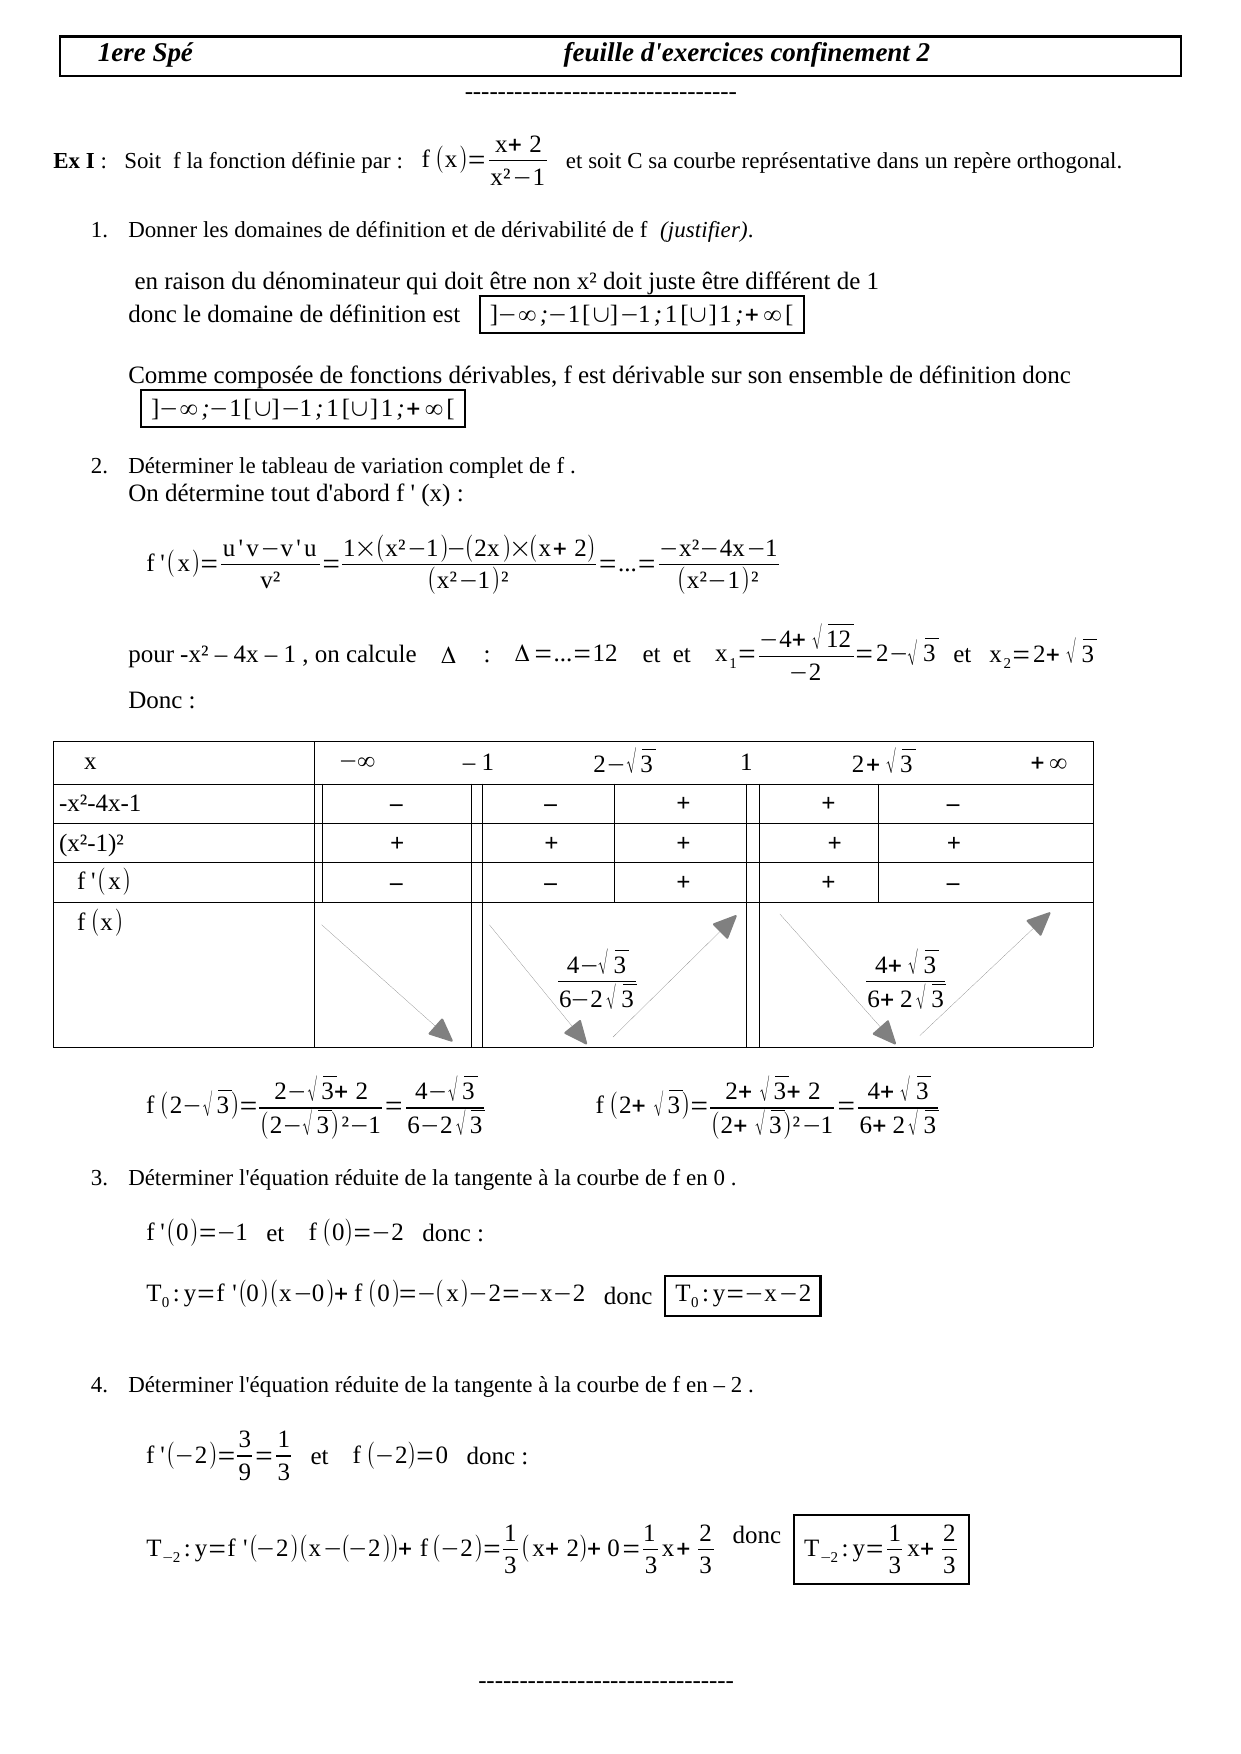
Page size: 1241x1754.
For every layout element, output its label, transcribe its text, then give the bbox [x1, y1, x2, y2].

table_cell [472, 903, 482, 1047]
table_cell [747, 903, 759, 1047]
table_cell – [483, 785, 614, 823]
list Donner les domaines de définition et de dérivabilité de f (justifier). [91, 216, 1187, 242]
list donc [795, 1516, 968, 1583]
table_cell [54, 863, 314, 902]
table_cell + [760, 785, 878, 823]
list et donc : [91, 1218, 1187, 1247]
table_cell [747, 785, 759, 823]
table_cell + [615, 785, 746, 823]
table_cell – [879, 863, 1093, 902]
table_cell – [323, 863, 471, 902]
list en raison du dénominateur qui doit être non x² doit juste être différent de 1 [91, 267, 1187, 295]
table_cell + [879, 824, 1093, 862]
list Déterminer l'équation réduite de la tangente à la courbe de f en – 2 . [91, 1372, 1187, 1398]
list donc [822, 1275, 1187, 1317]
table_cell [315, 863, 322, 902]
table_cell [315, 903, 471, 1047]
table_cell – [483, 863, 614, 902]
table_cell [315, 824, 322, 862]
table_cell + [615, 863, 746, 902]
list Comme composée de fonctions dérivables, f est dérivable sur son ensemble de définition donc [91, 361, 1187, 389]
list Déterminer l'équation réduite de la tangente à la courbe de f en 0 . [91, 1165, 1187, 1191]
table_cell [472, 863, 482, 902]
table_header – 1 1 [315, 742, 1093, 783]
table_cell [760, 903, 1093, 1047]
table_cell [315, 785, 322, 823]
table_header x [54, 742, 314, 783]
table_header 1ere Spé feuille d'exercices confinement 2 [61, 38, 1180, 75]
table_cell + [760, 824, 878, 862]
list donc [91, 1514, 793, 1585]
table_cell [54, 903, 314, 1047]
list donc le domaine de définition est [91, 295, 479, 334]
list On détermine tout d'abord f ' (x) : [91, 479, 1187, 506]
table_cell [472, 824, 482, 862]
table_cell [747, 824, 759, 862]
list donc [666, 1277, 819, 1315]
list donc le domaine de définition est [805, 295, 1187, 334]
list donc [91, 1275, 664, 1317]
list donc [970, 1514, 1187, 1585]
table_cell -x²-4x-1 [54, 785, 314, 823]
table_cell – [879, 785, 1093, 823]
list Donc : [91, 686, 1187, 713]
table_cell + [483, 824, 614, 862]
list pour -x² – 4x – 1 , on calcule : et et et [91, 623, 1187, 686]
table_cell + [615, 824, 746, 862]
table_cell + [323, 824, 471, 862]
list donc le domaine de définition est [481, 297, 803, 332]
list Déterminer le tableau de variation complet de f . [91, 453, 1187, 479]
table_cell (x²-1)² [54, 824, 314, 862]
table_cell [483, 903, 746, 1047]
text Ex I : Soit f la fonction définie par :et soit C sa courbe représentative dans un repère orthogonal. [53, 130, 1187, 191]
list et donc : [91, 1426, 1187, 1486]
table_cell – [323, 785, 471, 823]
table_cell [472, 785, 482, 823]
table_cell + [760, 863, 878, 902]
text --------------------------------- [53, 77, 1187, 104]
text ------------------------------- [53, 1666, 1187, 1693]
table_cell [747, 863, 759, 902]
